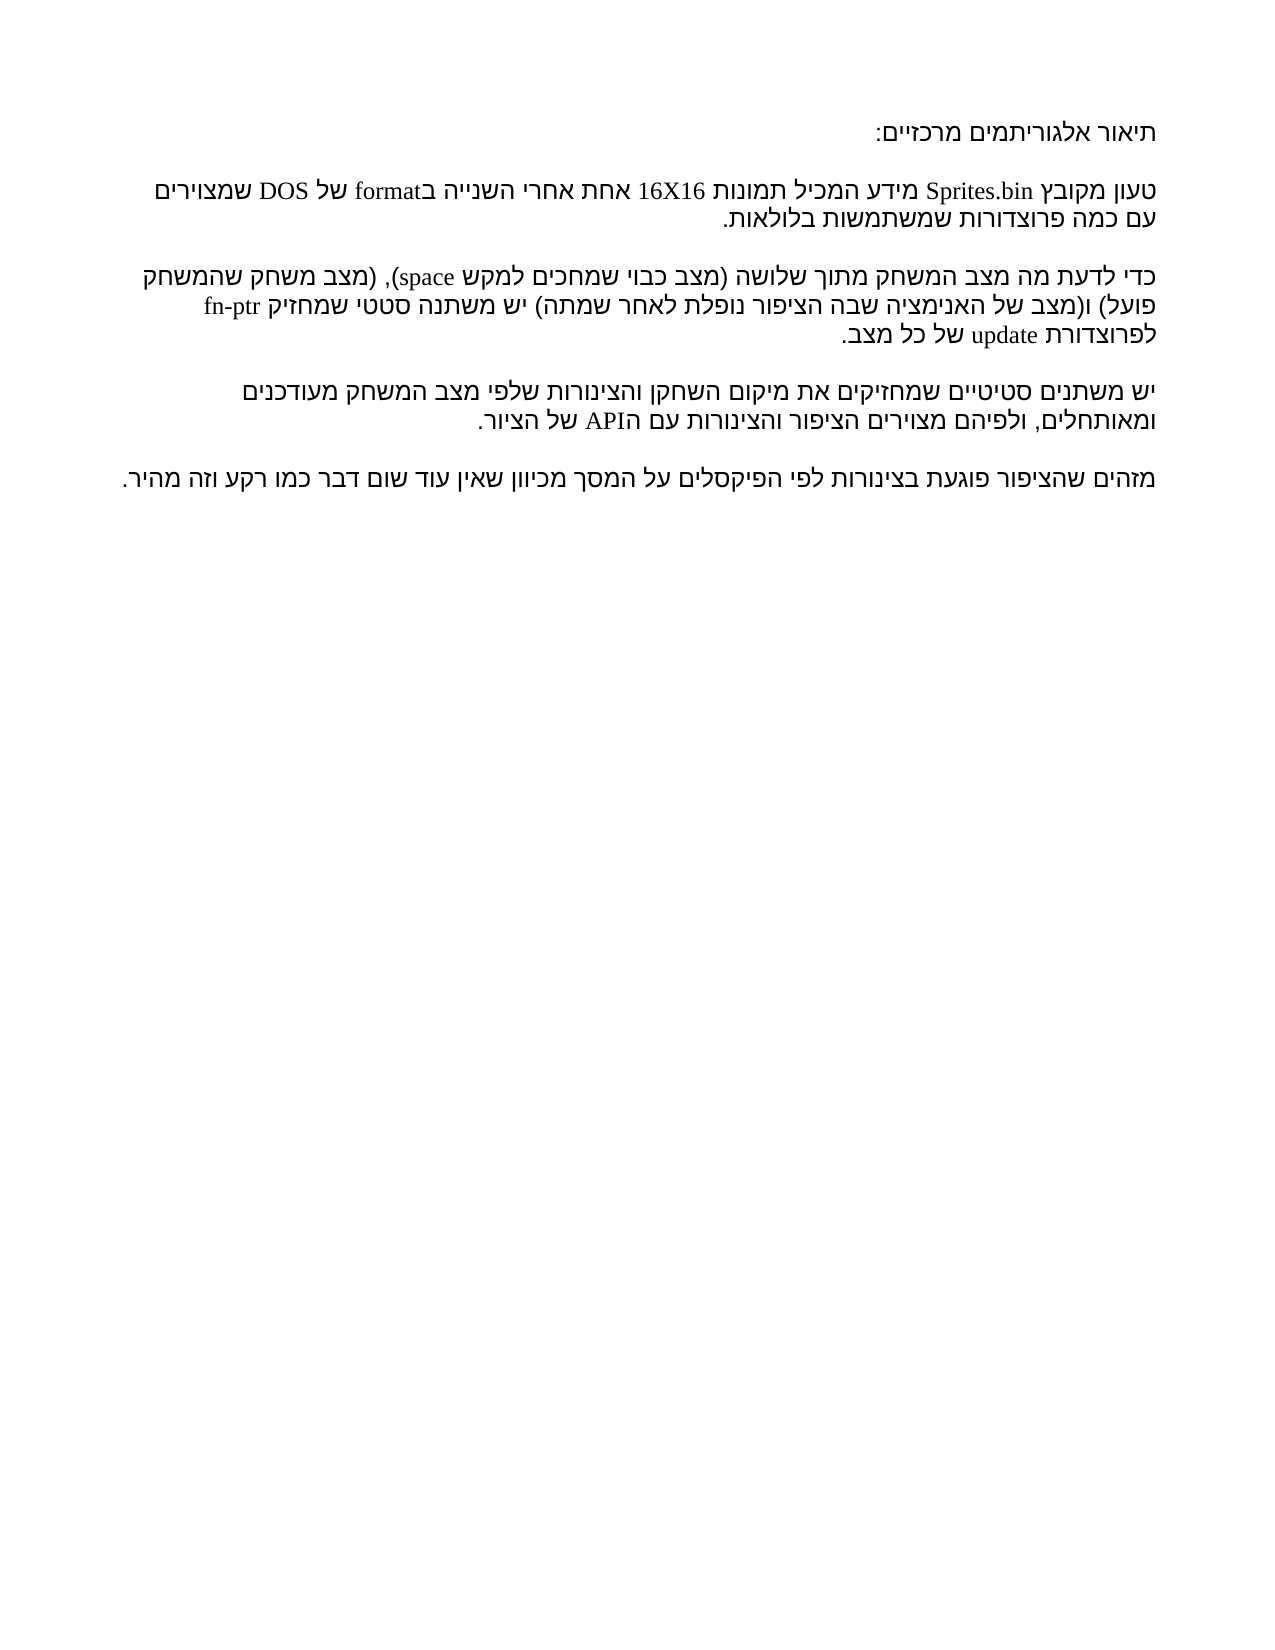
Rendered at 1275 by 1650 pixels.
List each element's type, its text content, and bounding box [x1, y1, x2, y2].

text כדי לדעת מה מצב המשחק מתוך שלושה (מצב כבוי שמחכים למקש space), (מצב משחק שהמשחק פועל) ו(מצב של האנימציה שבה הציפור נופלת לאחר שמתה) יש משתנה סטטי שמחזיק fn-ptr לפרוצדורת update של כל מצב. [118, 262, 1157, 348]
text טעון מקובץ Sprites.bin מידע המכיל תמונות 16X16 אחת אחרי השנייה בformat של DOS שמצוירים עם כמה פרוצדורות שמשתמשות בלולאות. [118, 176, 1157, 233]
text יש משתנים סטיטיים שמחזיקים את מיקום השחקן והצינורות שלפי מצב המשחק מעודכנים ומאותחלים, ולפיהם מצוירים הציפור והצינורות עם הAPI של הציור. [118, 377, 1157, 435]
text תיאור אלגוריתמים מרכזיים: [118, 118, 1157, 147]
text מזהים שהציפור פוגעת בצינורות לפי הפיקסלים על המסך מכיוון שאין עוד שום דבר כמו רקע וזה מהיר. [118, 464, 1157, 492]
